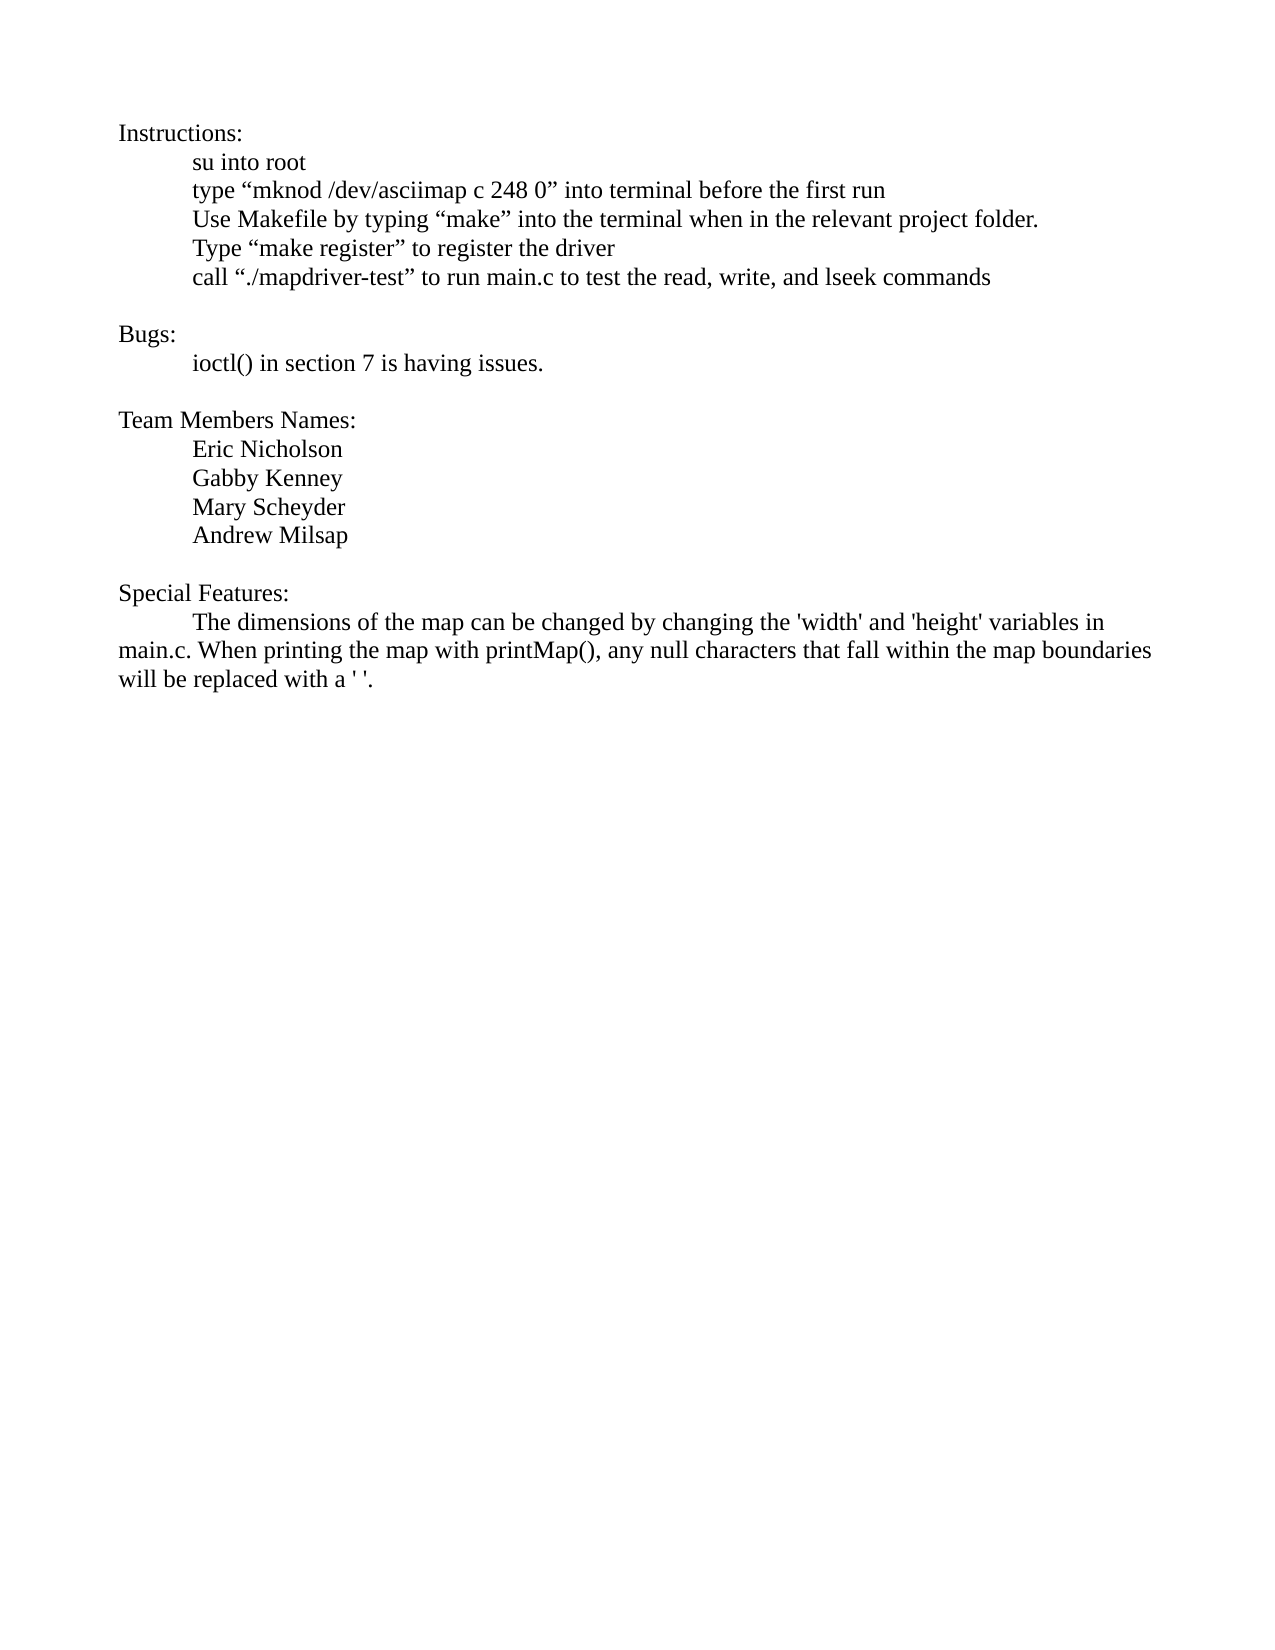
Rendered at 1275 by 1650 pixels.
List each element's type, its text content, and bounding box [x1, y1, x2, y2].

text call “./mapdriver-test” to run main.c to test the read, write, and lseek commands [118, 262, 1157, 291]
text Bugs: [118, 319, 1157, 348]
text Special Features: [118, 578, 1157, 607]
text Andrew Milsap [118, 521, 1157, 549]
text The dimensions of the map can be changed by changing the 'width' and 'height' variables in main.c. When printing the map with printMap(), any null characters that fall within the map boundaries will be replaced with a ' '. [118, 607, 1157, 693]
text ioctl() in section 7 is having issues. [118, 348, 1157, 377]
text Type “make register” to register the driver [118, 233, 1157, 262]
text Eric Nicholson [118, 434, 1157, 463]
text type “mknod /dev/asciimap c 248 0” into terminal before the first run [118, 176, 1157, 204]
text Use Makefile by typing “make” into the terminal when in the relevant project folder. [118, 204, 1157, 233]
text Team Members Names: [118, 406, 1157, 434]
text Instructions: [118, 118, 1157, 147]
text Mary Scheyder [118, 492, 1157, 521]
text su into root [118, 147, 1157, 176]
text Gabby Kenney [118, 463, 1157, 492]
